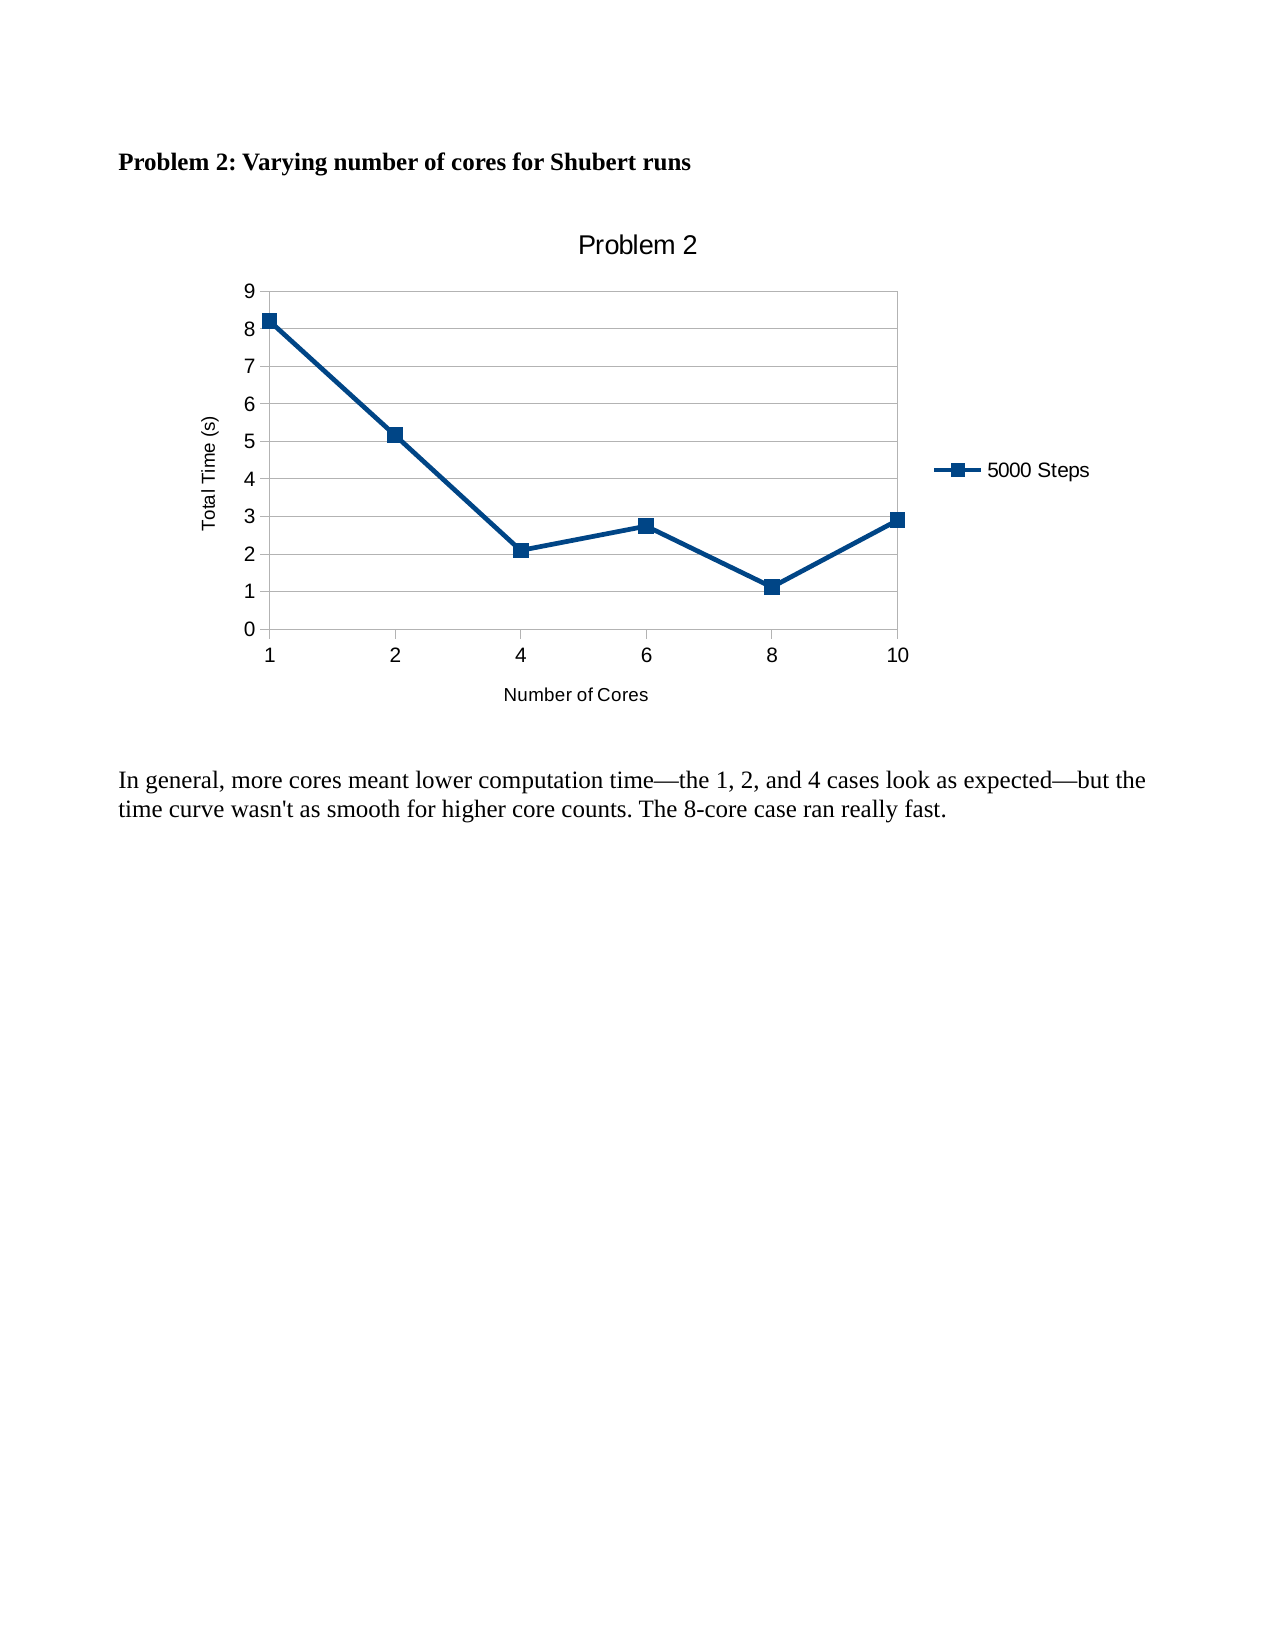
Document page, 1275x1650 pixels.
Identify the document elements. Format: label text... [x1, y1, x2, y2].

text In general, more cores meant lower computation time—the 1, 2, and 4 cases look as expected—but the time curve wasn't as smooth for higher core counts. The 8-core case ran really fast. [118, 765, 1157, 822]
text Problem 2: Varying number of cores for Shubert runs [118, 147, 1157, 176]
